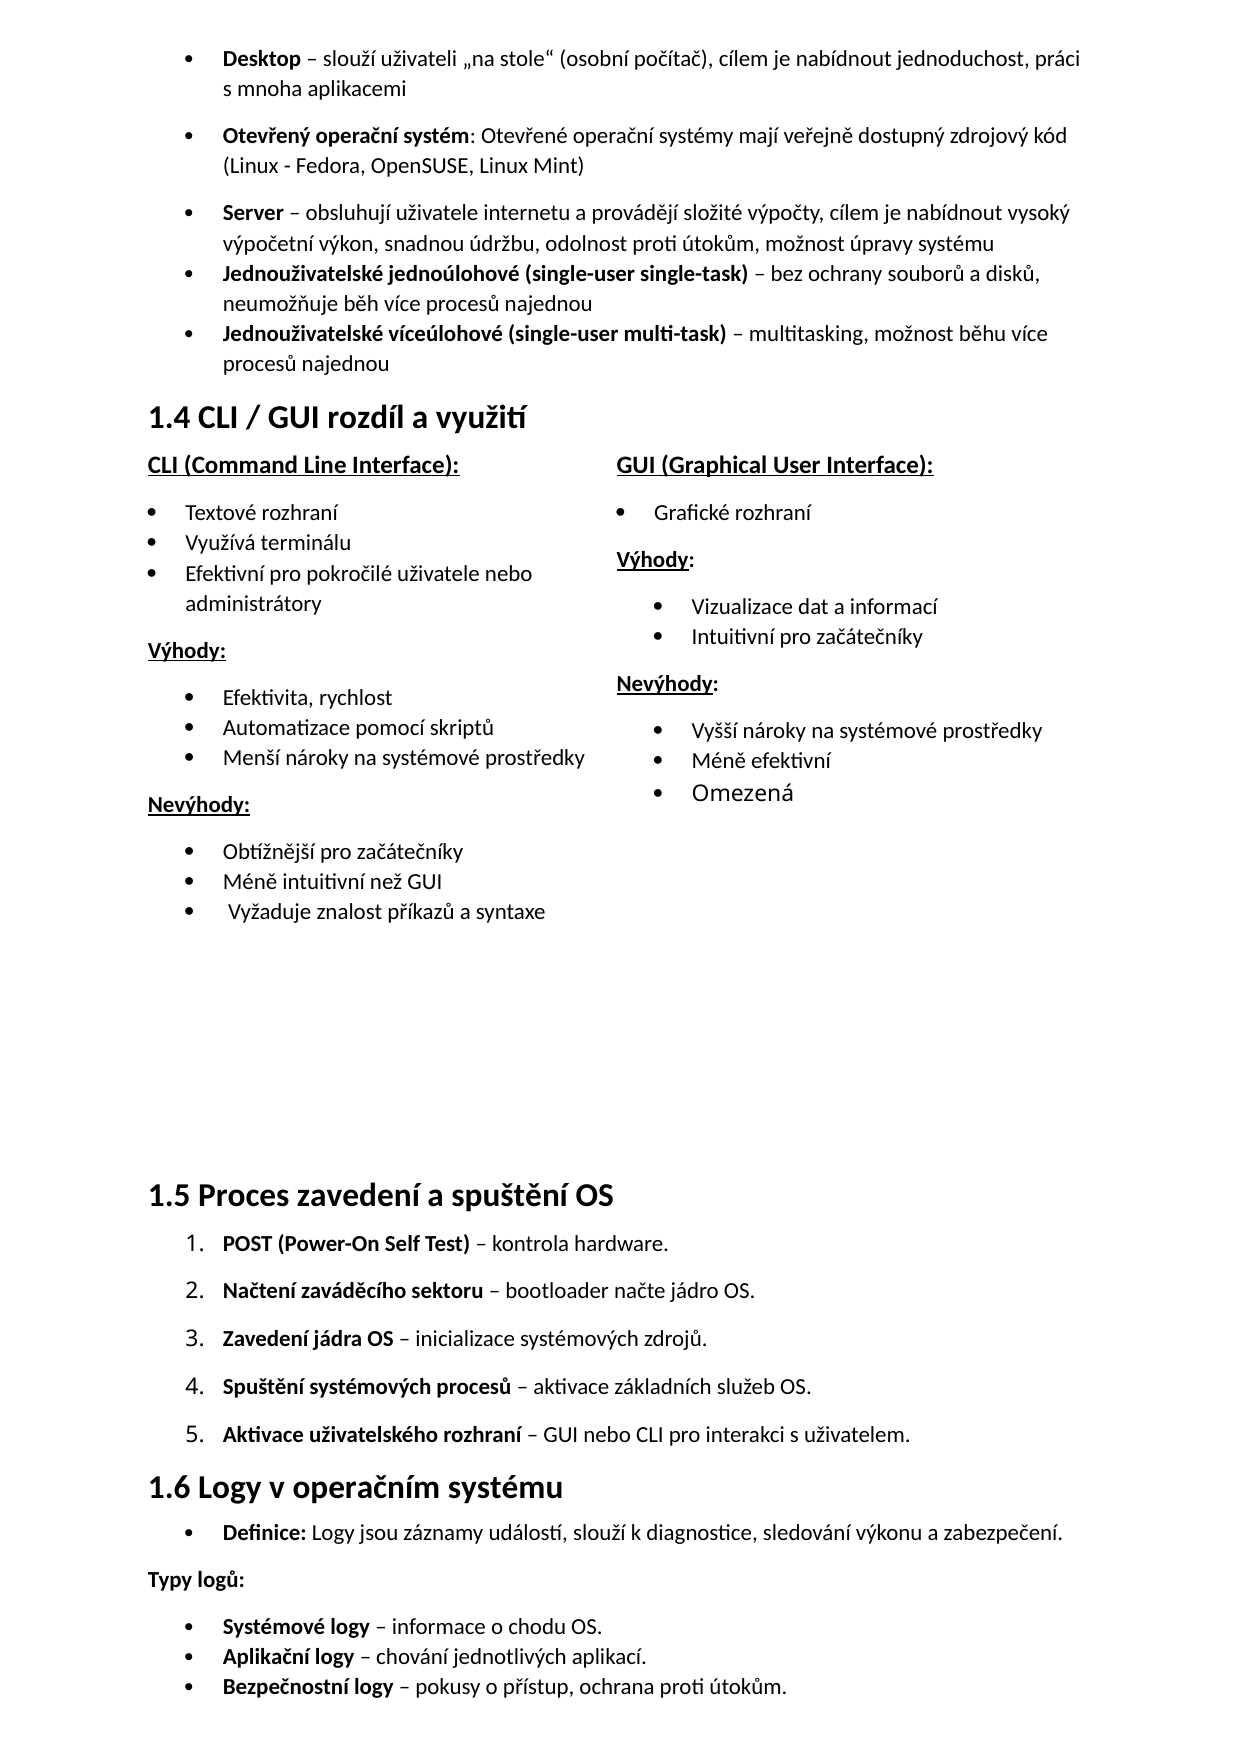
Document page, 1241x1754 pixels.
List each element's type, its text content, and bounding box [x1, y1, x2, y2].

list Aktivace uživatelského rozhraní – GUI nebo CLI pro interakci s uživatelem. [185, 1418, 1093, 1449]
list Spuštění systémových procesů – aktivace základních služeb OS. [185, 1370, 1093, 1401]
subtitle 1.6 Logy v operačním systému [148, 1466, 1093, 1507]
list POST (Power-On Self Test) – kontrola hardware. [185, 1226, 1093, 1258]
list Systémové logy – informace o chodu OS. [185, 1612, 1093, 1640]
subtitle 1.5 Proces zavedení a spuštění OS [148, 1174, 1093, 1215]
list Definice: Logy jsou záznamy událostí, slouží k diagnostice, sledování výkonu a zabezpečení. [185, 1518, 1093, 1546]
list Otevřený operační systém: Otevřené operační systémy mají veřejně dostupný zdrojový kód (Linux - Fedora, OpenSUSE, Linux Mint) [185, 121, 1093, 180]
list Jednouživatelské jednoúlohové (single-user single-task) – bez ochrany souborů a disků, neumožňuje běh více procesů najednou [185, 259, 1093, 317]
list Bezpečnostní logy – pokusy o přístup, ochrana proti útokům. [185, 1672, 1093, 1701]
list Desktop – slouží uživateli „na stole“ (osobní počítač), cílem je nabídnout jednoduchost, práci s mnoha aplikacemi [185, 44, 1093, 103]
subtitle 1.4 CLI / GUI rozdíl a využití [148, 396, 1093, 437]
table_header GUI (Graphical User Interface): Grafické rozhraní Výhody: Vizualizace dat a informací Intuitivní pro začátečníky Nevýhody: Vyšší nároky na systémové prostředky Méně efektivní Omezená [616, 449, 1094, 983]
list Zavedení jádra OS – inicializace systémových zdrojů. [185, 1322, 1093, 1353]
list Načtení zaváděcího sektoru – bootloader načte jádro OS. [185, 1274, 1093, 1306]
list Aplikační logy – chování jednotlivých aplikací. [185, 1642, 1093, 1670]
text Typy logů: [148, 1565, 1093, 1593]
list Server – obsluhují uživatele internetu a provádějí složité výpočty, cílem je nabídnout vysoký výpočetní výkon, snadnou údržbu, odolnost proti útokům, možnost úpravy systému [185, 198, 1093, 257]
table_header CLI (Command Line Interface): Textové rozhraní Využívá terminálu Efektivní pro pokročilé uživatele nebo administrátory Výhody: Efektivita, rychlost Automatizace pomocí skriptů Menší nároky na systémové prostředky Nevýhody: Obtížnější pro začátečníky Méně intuitivní než GUI Vyžaduje znalost příkazů a syntaxe [148, 449, 616, 983]
list Jednouživatelské víceúlohové (single-user multi-task) – multitasking, možnost běhu více procesů najednou [185, 319, 1093, 378]
